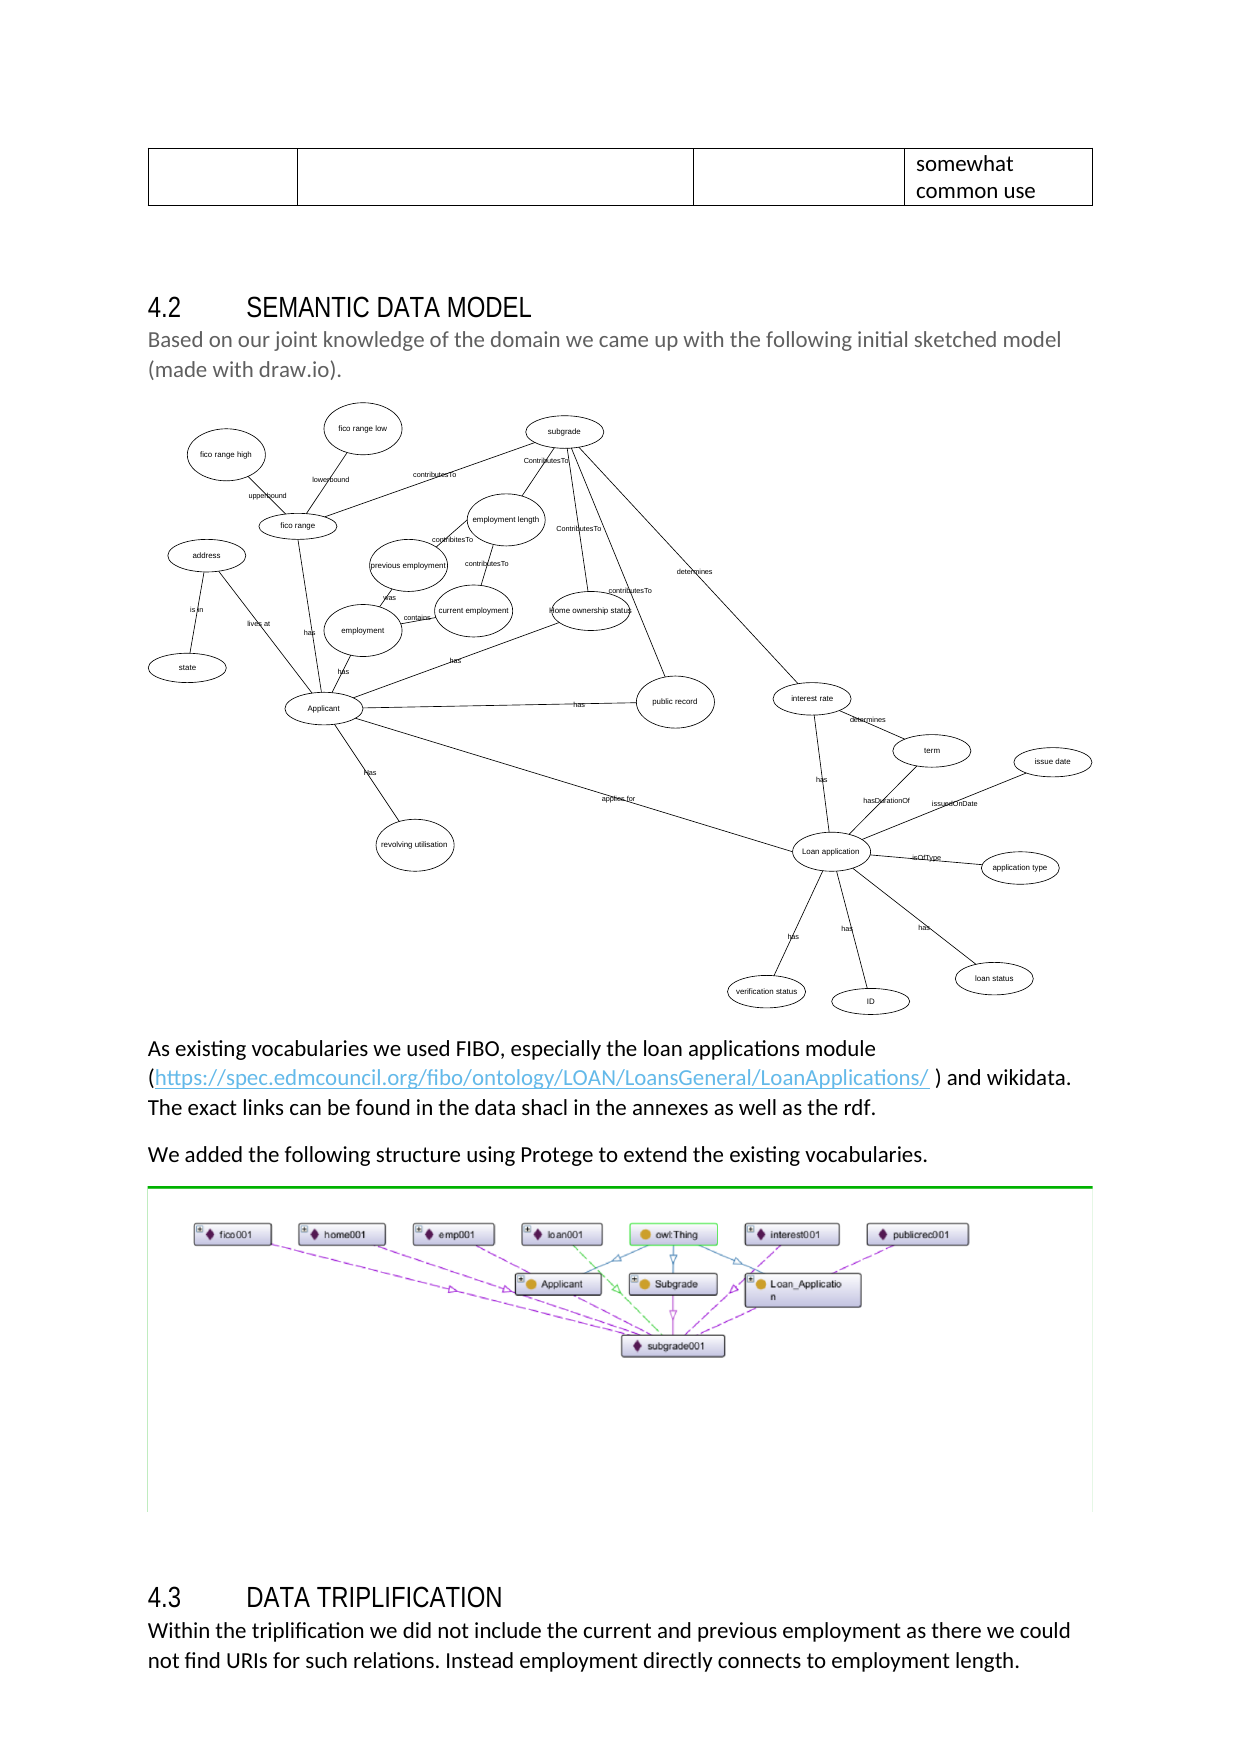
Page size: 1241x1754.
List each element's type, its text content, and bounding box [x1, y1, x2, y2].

text Within the triplification we did not include the current and previous employment as there we could not find URIs for such relations. Instead employment directly connects to employment length. [148, 1616, 1093, 1674]
text We added the following structure using Protege to extend the existing vocabularies. [148, 1140, 1093, 1168]
subtitle Data triplification [148, 1580, 1093, 1614]
text Based on our joint knowledge of the domain we came up with the following initial sketched model (made with draw.io). [148, 326, 1093, 383]
picture [147, 1186, 1093, 1512]
table_cell [149, 149, 297, 205]
table_cell [694, 149, 904, 205]
table_cell [298, 149, 693, 205]
subtitle Semantic data model [148, 290, 1093, 323]
text As existing vocabularies we used FIBO, especially the loan applications module (https://spec.edmcouncil.org/fibo/ontology/LOAN/LoansGeneral/LoanApplications/ ) and wikidata. The exact links can be found in the data shacl in the annexes as well as the rdf. [148, 1034, 1093, 1121]
table_cell somewhat common use [905, 149, 1092, 205]
